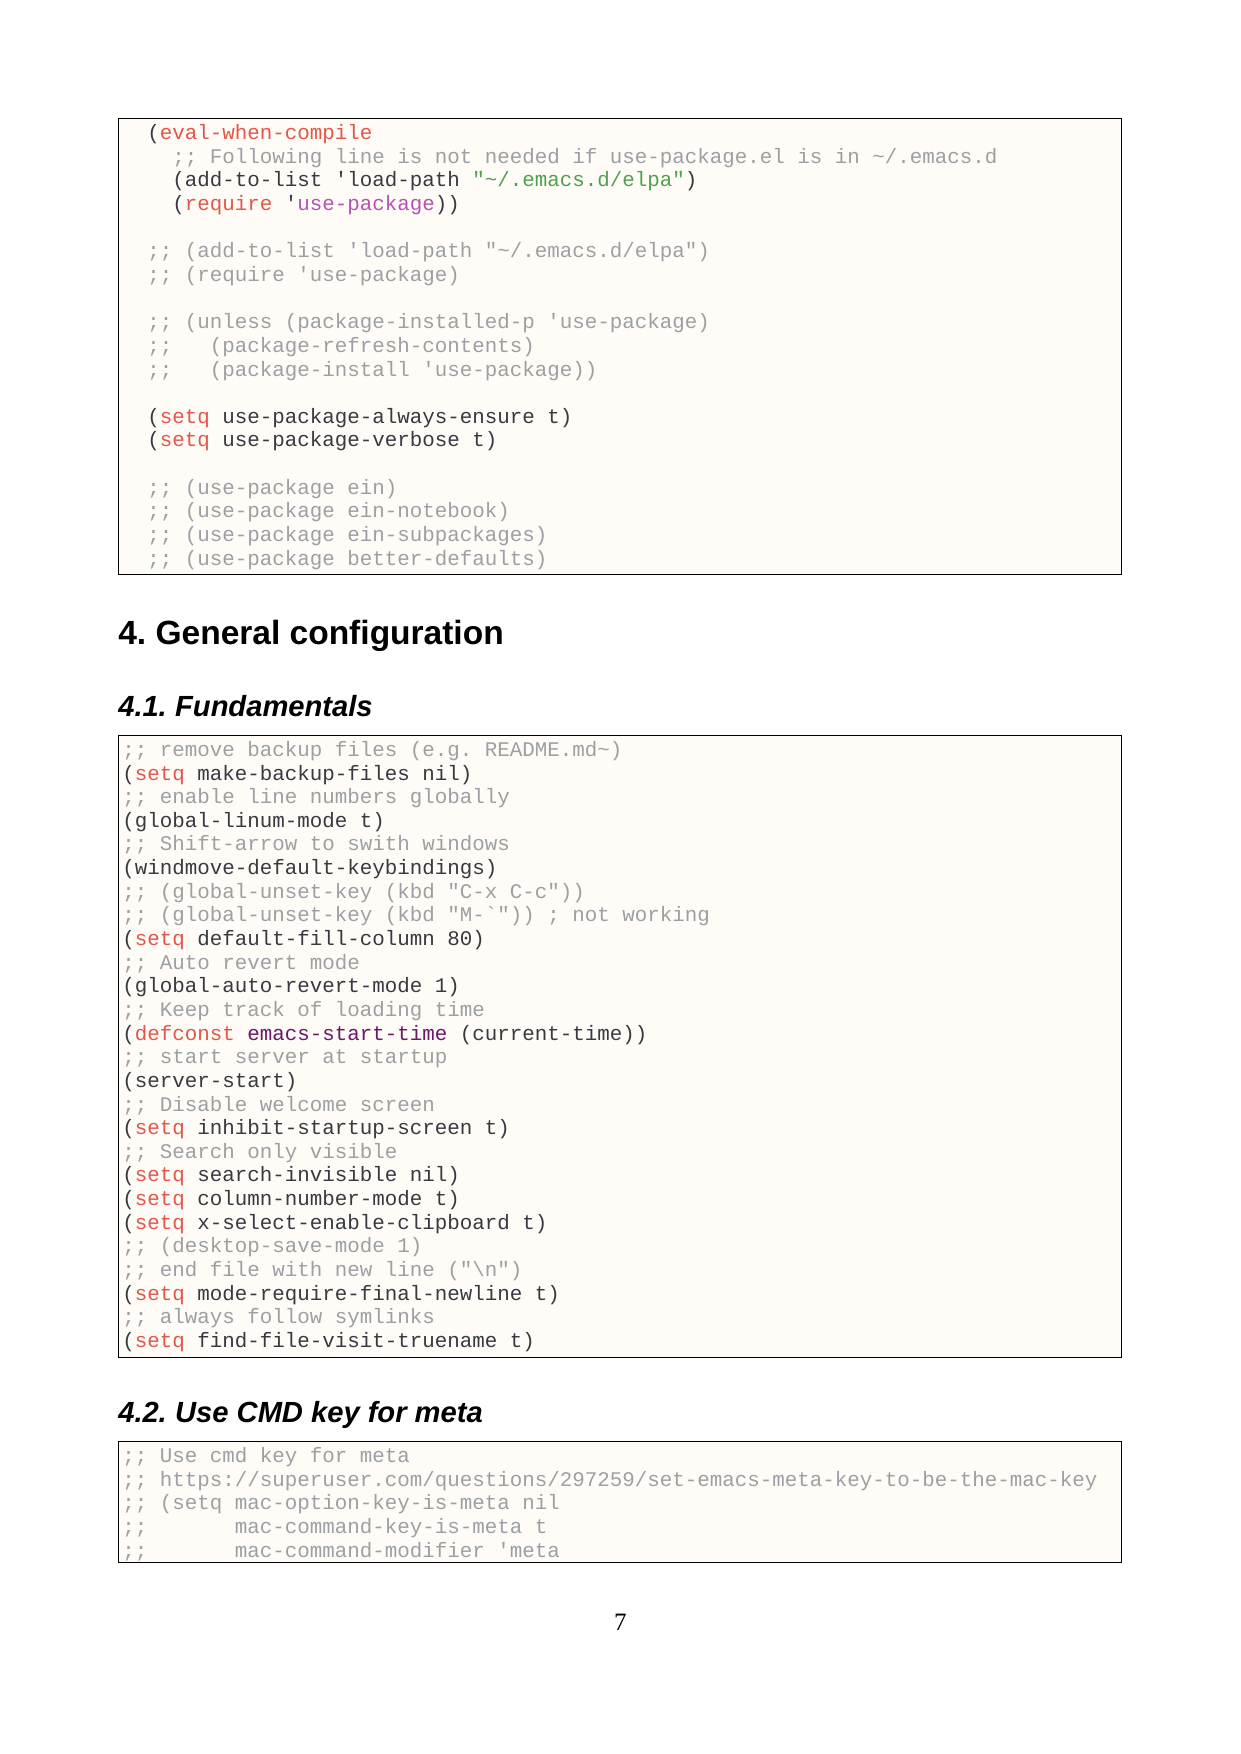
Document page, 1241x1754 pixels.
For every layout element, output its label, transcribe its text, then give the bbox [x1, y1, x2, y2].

text (setq make-backup-files nil) [119, 758, 1121, 782]
subtitle Use CMD key for meta [118, 1395, 1122, 1428]
text (setq column-number-mode t) [119, 1184, 1121, 1208]
subtitle Fundamentals [118, 689, 1122, 722]
text ;; remove backup files (e.g. README.md~) [119, 736, 1121, 758]
text ;; mac-command-modifier 'meta [119, 1536, 1121, 1562]
text (setq use-package-verbose t) [119, 426, 1121, 449]
text ;; Disable welcome screen [119, 1089, 1121, 1113]
text (setq mode-require-final-newline t) [119, 1279, 1121, 1302]
subtitle General configuration [118, 613, 1122, 651]
text (windmove-default-keybindings) [119, 853, 1121, 877]
text ;; Search only visible [119, 1137, 1121, 1161]
text ;; (unless (package-installed-p 'use-package) [119, 307, 1121, 331]
text ;; (use-package ein-subpackages) [119, 520, 1121, 544]
text ;; mac-command-key-is-meta t [119, 1512, 1121, 1536]
text (setq search-invisible nil) [119, 1161, 1121, 1184]
text ;; Keep track of loading time [119, 995, 1121, 1019]
text ;; (package-install 'use-package)) [119, 354, 1121, 378]
text (add-to-list 'load-path "~/.emacs.d/elpa") [119, 165, 1121, 189]
text ;; (global-unset-key (kbd "M-`")) ; not working [119, 900, 1121, 924]
text ;; start server at startup [119, 1042, 1121, 1066]
text ;; Following line is not needed if use-package.el is in ~/.emacs.d [119, 142, 1121, 165]
text (setq x-select-enable-clipboard t) [119, 1208, 1121, 1231]
text (global-linum-mode t) [119, 806, 1121, 829]
text (eval-when-compile [119, 119, 1121, 142]
text ;; (package-refresh-contents) [119, 331, 1121, 354]
text ;; (global-unset-key (kbd "C-x C-c")) [119, 877, 1121, 900]
text (require 'use-package)) [119, 189, 1121, 213]
text ;; (setq mac-option-key-is-meta nil [119, 1488, 1121, 1512]
text ;; https://superuser.com/questions/297259/set-emacs-meta-key-to-be-the-mac-key [119, 1465, 1121, 1488]
text (setq inhibit-startup-screen t) [119, 1113, 1121, 1137]
text ;; (use-package ein) [119, 473, 1121, 496]
text (defconst emacs-start-time (current-time)) [119, 1019, 1121, 1042]
text ;; Auto revert mode [119, 948, 1121, 971]
text ;; end file with new line ("\n") [119, 1255, 1121, 1279]
text (setq find-file-visit-truename t) [119, 1326, 1121, 1357]
text (setq default-fill-column 80) [119, 924, 1121, 948]
text ;; (use-package better-defaults) [119, 544, 1121, 574]
text ;; (add-to-list 'load-path "~/.emacs.d/elpa") [119, 236, 1121, 260]
text (global-auto-revert-mode 1) [119, 971, 1121, 995]
text (server-start) [119, 1066, 1121, 1089]
text ;; (require 'use-package) [119, 260, 1121, 284]
text ;; (use-package ein-notebook) [119, 496, 1121, 520]
text ;; enable line numbers globally [119, 782, 1121, 806]
text ;; Use cmd key for meta [119, 1442, 1121, 1465]
text (setq use-package-always-ensure t) [119, 402, 1121, 426]
text ;; Shift-arrow to swith windows [119, 829, 1121, 853]
text ;; always follow symlinks [119, 1302, 1121, 1326]
text ;; (desktop-save-mode 1) [119, 1231, 1121, 1255]
